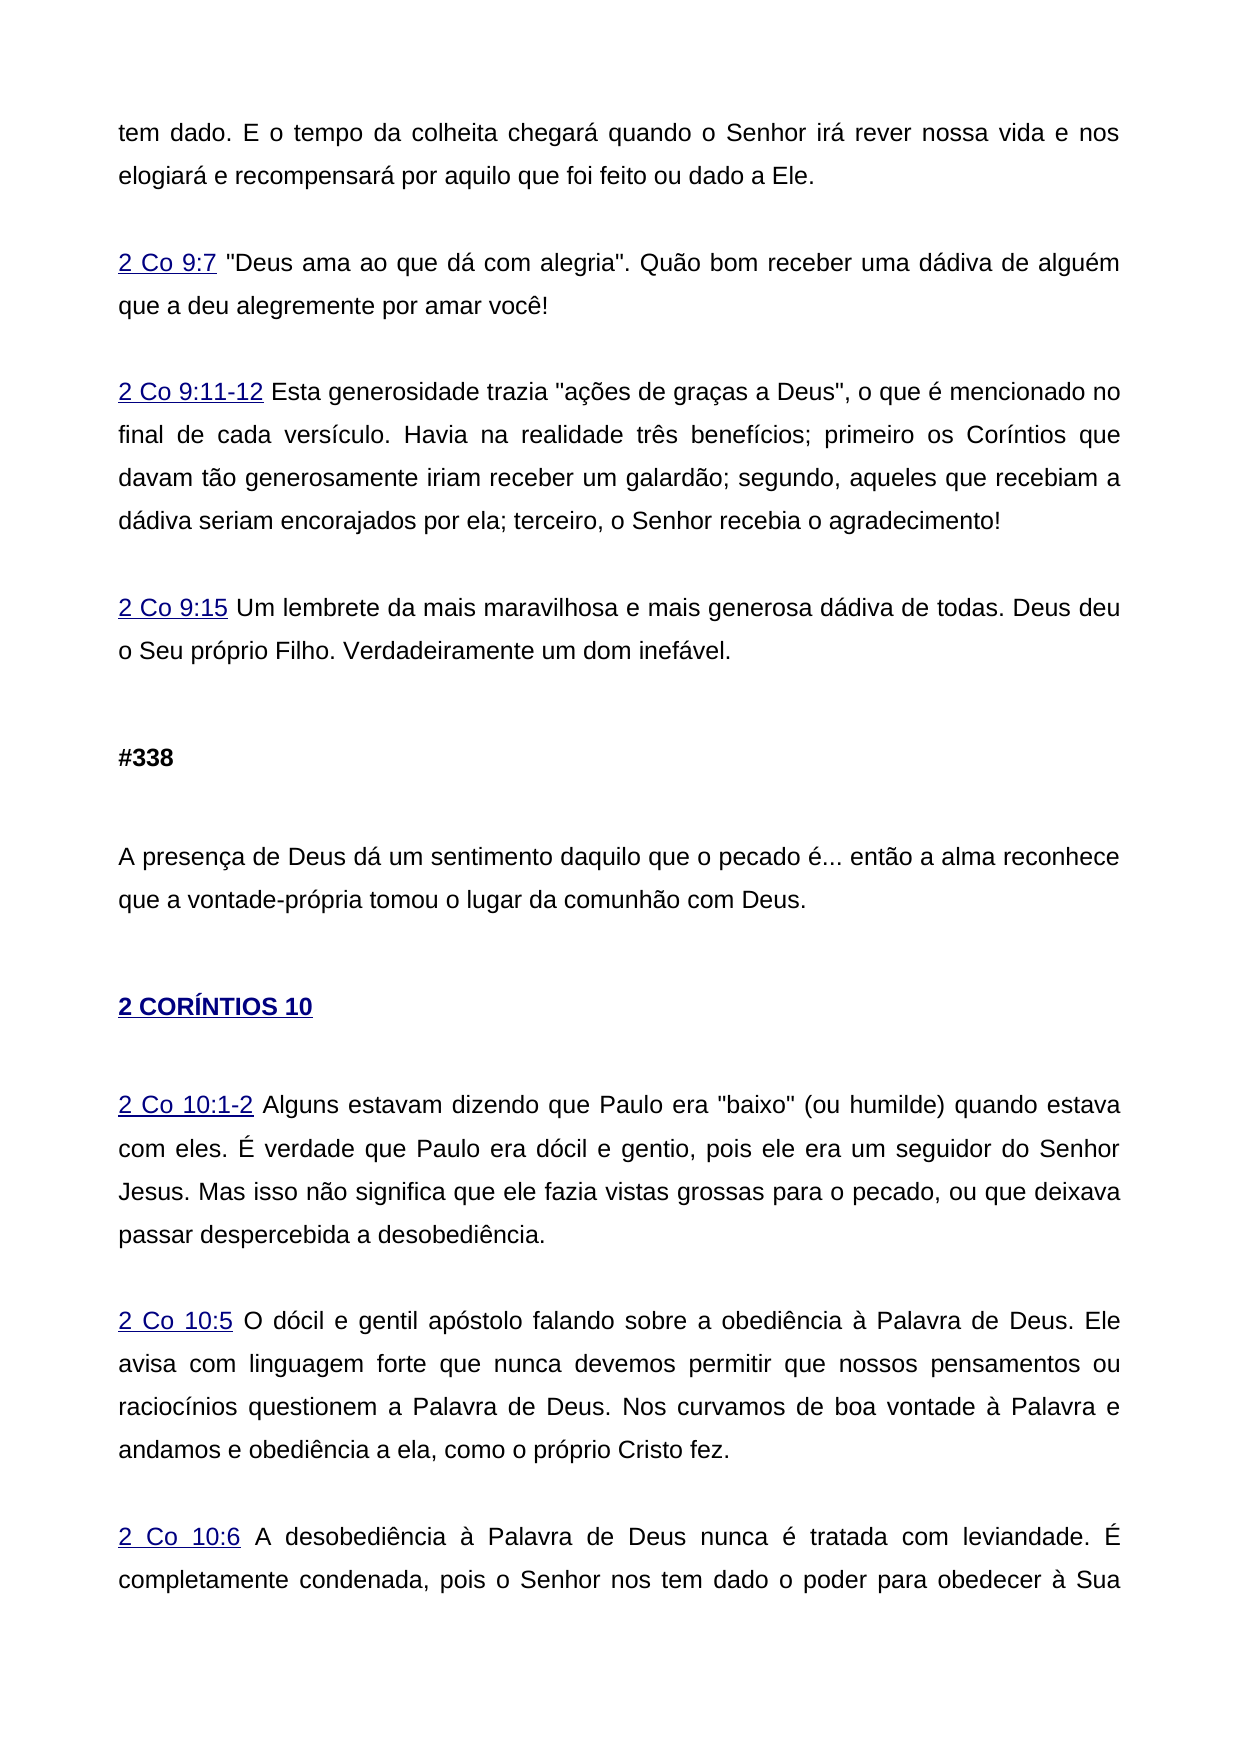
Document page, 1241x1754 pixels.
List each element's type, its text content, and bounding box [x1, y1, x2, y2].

text 2 Co 9:15 Um lembrete da mais maravilhosa e mais generosa dádiva de todas. Deus deu o Seu próprio Filho. Verdadeiramente um dom inefável. [118, 592, 1122, 664]
text tem dado. E o tempo da colheita chegará quando o Senhor irá rever nossa vida e nos elogiará e recompensará por aquilo que foi feito ou dado a Ele. [118, 118, 1122, 190]
subtitle 2 CORÍNTIOS 10 [118, 992, 1122, 1020]
text 2 Co 10:6 A desobediência à Palavra de Deus nunca é tratada com leviandade. É completamente condenada, pois o Senhor nos tem dado o poder para obedecer à Sua [118, 1522, 1122, 1593]
text 2 Co 10:5 O dócil e gentil apóstolo falando sobre a obediência à Palavra de Deus. Ele avisa com linguagem forte que nunca devemos permitir que nossos pensamentos ou raciocínios questionem a Palavra de Deus. Nos curvamos de boa vontade à Palavra e andamos e obediência a ela, como o próprio Cristo fez. [118, 1306, 1122, 1464]
text 2 Co 9:7 "Deus ama ao que dá com alegria". Quão bom receber uma dádiva de alguém que a deu alegremente por amar você! [118, 247, 1122, 319]
subtitle #338 [118, 743, 1122, 771]
text A presença de Deus dá um sentimento daquilo que o pecado é... então a alma reconhece que a vontade-própria tomou o lugar da comunhão com Deus. [118, 841, 1122, 913]
text 2 Co 9:11-12 Esta generosidade trazia "ações de graças a Deus", o que é mencionado no final de cada versículo. Havia na realidade três benefícios; primeiro os Coríntios que davam tão generosamente iriam receber um galardão; segundo, aqueles que recebiam a dádiva seriam encorajados por ela; terceiro, o Senhor recebia o agradecimento! [118, 377, 1122, 535]
text 2 Co 10:1-2 Alguns estavam dizendo que Paulo era "baixo" (ou humilde) quando estava com eles. É verdade que Paulo era dócil e gentio, pois ele era um seguidor do Senhor Jesus. Mas isso não significa que ele fazia vistas grossas para o pecado, ou que deixava passar despercebida a desobediência. [118, 1090, 1122, 1248]
